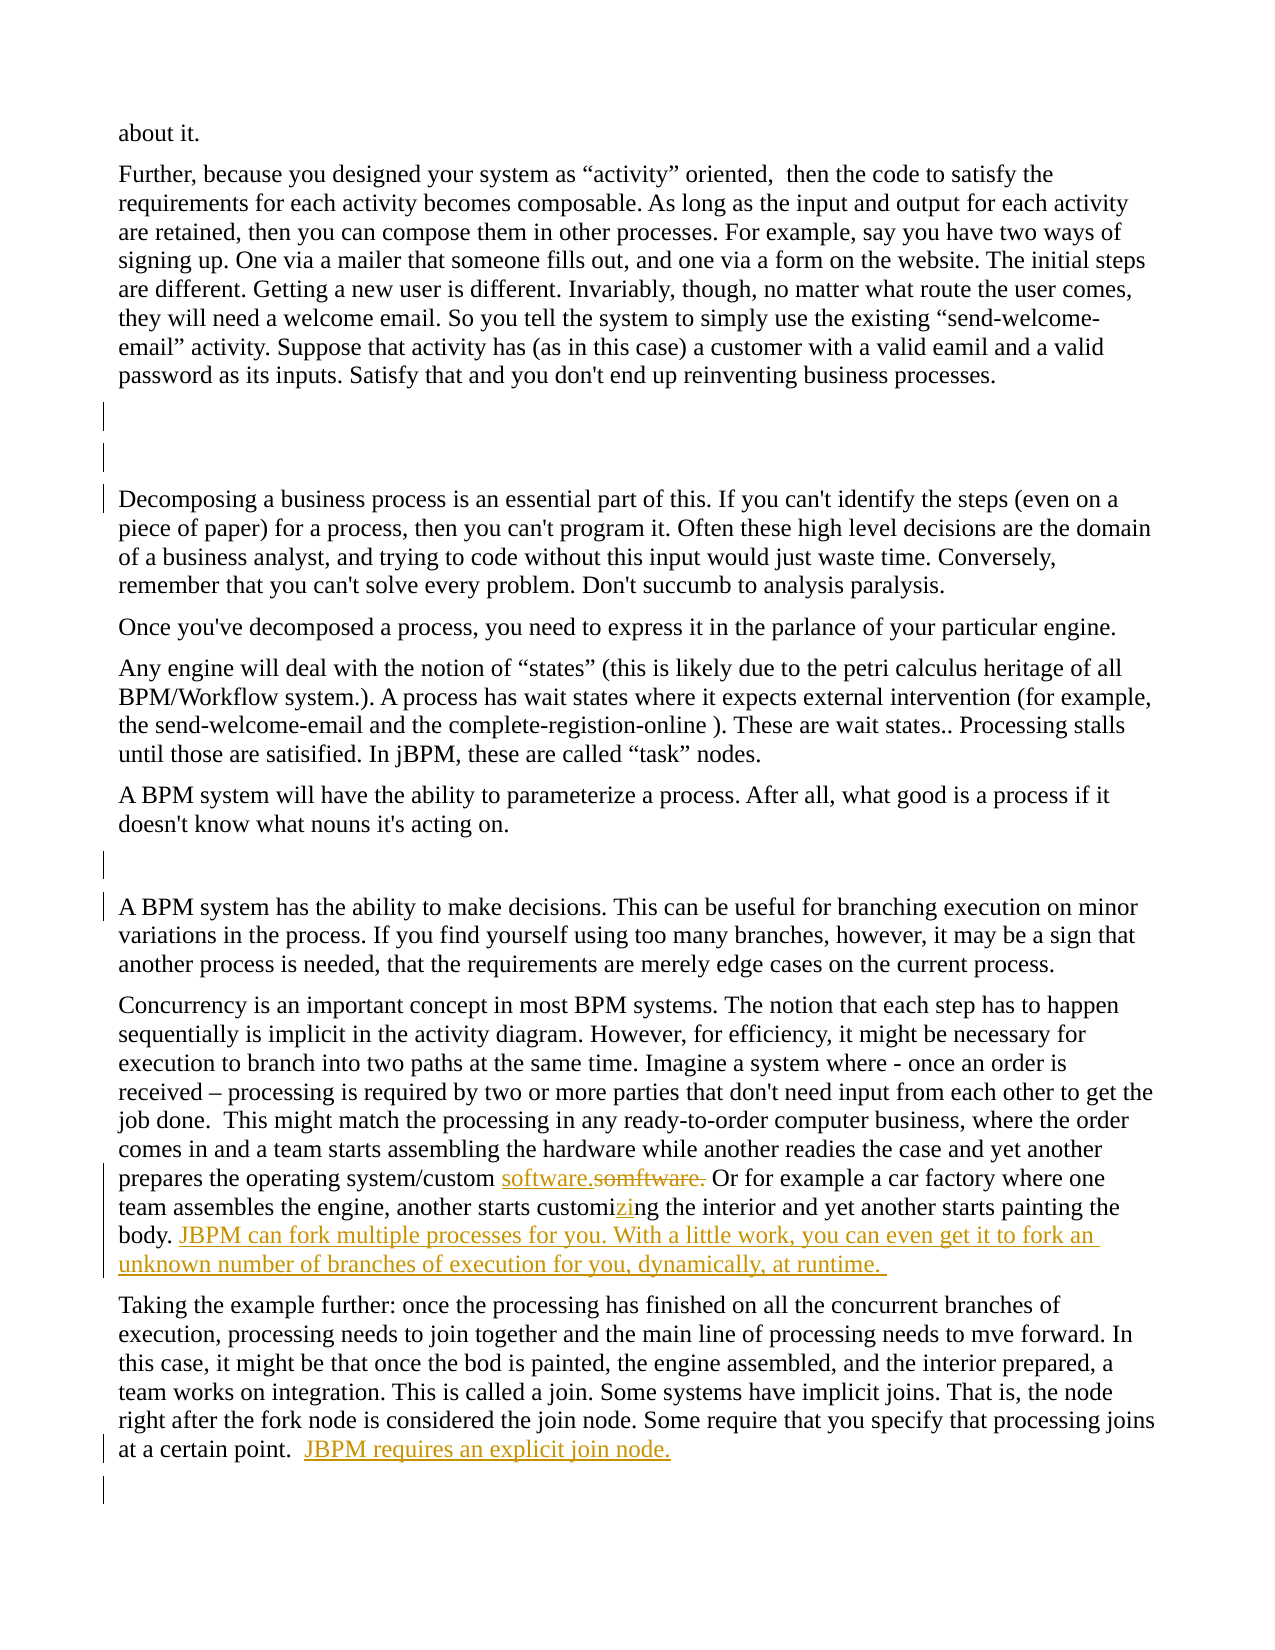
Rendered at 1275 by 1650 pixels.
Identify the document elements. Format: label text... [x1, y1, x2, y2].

text Concurrency is an important concept in most BPM systems. The notion that each step has to happen sequentially is implicit in the activity diagram. However, for efficiency, it might be necessary for execution to branch into two paths at the same time. Imagine a system where - once an order is received – processing is required by two or more parties that don't need input from each other to get the job done. This might match the processing in any ready-to-order computer business, where the order comes in and a team starts assembling the hardware while another readies the case and yet another prepares the operating system/custom software. Or for example a car factory where one team assembles the engine, another starts customizing the interior and yet another starts painting the body. JBPM can fork multiple processes for you. With a little work, you can even get it to fork an unknown number of branches of execution for you, dynamically, at runtime. [118, 991, 1157, 1278]
text A BPM system will have the ability to parameterize a process. After all, what good is a process if it doesn't know what nouns it's acting on. [118, 781, 1157, 838]
text Decomposing a business process is an essential part of this. If you can't identify the steps (even on a piece of paper) for a process, then you can't program it. Often these high level decisions are the domain of a business analyst, and trying to code without this input would just waste time. Conversely, remember that you can't solve every problem. Don't succumb to analysis paralysis. [118, 484, 1157, 599]
text A BPM system has the ability to make decisions. This can be useful for branching execution on minor variations in the process. If you find yourself using too many branches, however, it may be a sign that another process is needed, that the requirements are merely edge cases on the current process. [118, 851, 1157, 978]
text Any engine will deal with the notion of “states” (this is likely due to the petri calculus heritage of all BPM/Workflow system.). A process has wait states where it expects external intervention (for example, the send-welcome-email and the complete-registion-online ). These are wait states.. Processing stalls until those are satisified. In jBPM, these are called “task” nodes. [118, 653, 1157, 768]
text Further, because you designed your system as “activity” oriented, then the code to satisfy the requirements for each activity becomes composable. As long as the input and output for each activity are retained, then you can compose them in other processes. For example, say you have two ways of signing up. One via a mailer that someone fills out, and one via a form on the website. The initial steps are different. Getting a new user is different. Invariably, though, no matter what route the user comes, they will need a welcome email. So you tell the system to simply use the existing “send-welcome-email” activity. Suppose that activity has (as in this case) a customer with a valid eamil and a valid password as its inputs. Satisfy that and you don't end up reinventing business processes. [118, 159, 1157, 389]
text Taking the example further: once the processing has finished on all the concurrent branches of execution, processing needs to join together and the main line of processing needs to mve forward. In this case, it might be that once the bod is painted, the engine assembled, and the interior prepared, a team works on integration. This is called a join. Some systems have implicit joins. That is, the node right after the fork node is considered the join node. Some require that you specify that processing joins at a certain point. JBPM requires an explicit join node. [118, 1291, 1157, 1463]
text Once you've decomposed a process, you need to express it in the parlance of your particular engine. [118, 612, 1157, 641]
text [118, 1476, 1157, 1504]
text [118, 402, 1157, 431]
text about it. [118, 118, 1157, 147]
